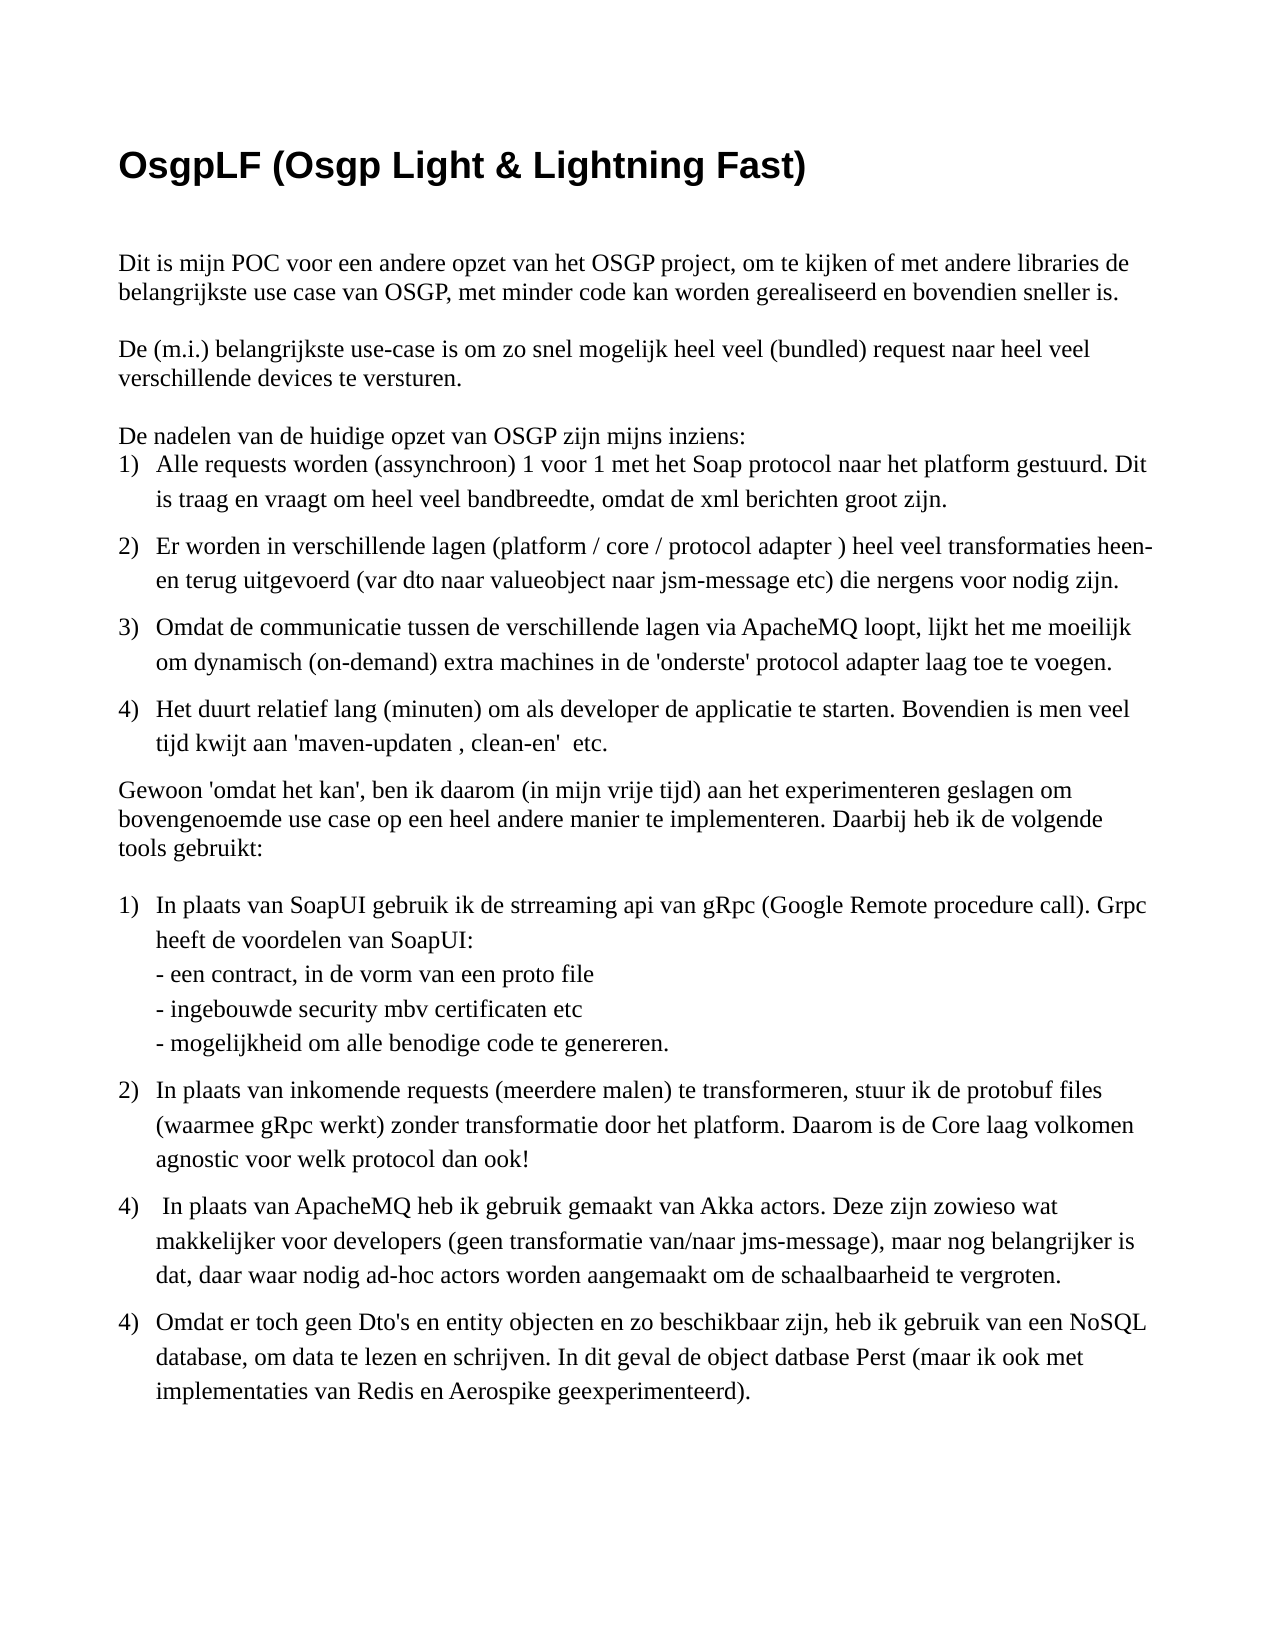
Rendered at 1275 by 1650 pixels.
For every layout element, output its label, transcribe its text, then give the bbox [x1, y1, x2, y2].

list 4) Het duurt relatief lang (minuten) om als developer de applicatie te starten. Bovendien is men veel tijd kwijt aan 'maven-updaten , clean-en' etc. [118, 694, 1157, 757]
list 1) In plaats van SoapUI gebruik ik de strreaming api van gRpc (Google Remote procedure call). Grpc heeft de voordelen van SoapUI: - een contract, in de vorm van een proto file - ingebouwde security mbv certificaten etc - mogelijkheid om alle benodige code te genereren. [118, 890, 1157, 1057]
text De nadelen van de huidige opzet van OSGP zijn mijns inziens: [118, 421, 1157, 449]
list 1) Alle requests worden (assynchroon) 1 voor 1 met het Soap protocol naar het platform gestuurd. Dit is traag en vraagt om heel veel bandbreedte, omdat de xml berichten groot zijn. [118, 449, 1157, 513]
text Gewoon 'omdat het kan', ben ik daarom (in mijn vrije tijd) aan het experimenteren geslagen om bovengenoemde use case op een heel andere manier te implementeren. Daarbij heb ik de volgende tools gebruikt: [118, 775, 1157, 862]
list 2) Er worden in verschillende lagen (platform / core / protocol adapter ) heel veel transformaties heen- en terug uitgevoerd (var dto naar valueobject naar jsm-message etc) die nergens voor nodig zijn. [118, 531, 1157, 594]
text Dit is mijn POC voor een andere opzet van het OSGP project, om te kijken of met andere libraries de belangrijkste use case van OSGP, met minder code kan worden gerealiseerd en bovendien sneller is. [118, 248, 1157, 306]
list 4) In plaats van ApacheMQ heb ik gebruik gemaakt van Akka actors. Deze zijn zowieso wat makkelijker voor developers (geen transformatie van/naar jms-message), maar nog belangrijker is dat, daar waar nodig ad-hoc actors worden aangemaakt om de schaalbaarheid te vergroten. [118, 1191, 1157, 1289]
list 4) Omdat er toch geen Dto's en entity objecten en zo beschikbaar zijn, heb ik gebruik van een NoSQL database, om data te lezen en schrijven. In dit geval de object datbase Perst (maar ik ook met implementaties van Redis en Aerospike geexperimenteerd). [118, 1307, 1157, 1405]
subtitle OsgpLF (Osgp Light & Lightning Fast) [118, 143, 1157, 187]
text De (m.i.) belangrijkste use-case is om zo snel mogelijk heel veel (bundled) request naar heel veel verschillende devices te versturen. [118, 334, 1157, 392]
list 2) In plaats van inkomende requests (meerdere malen) te transformeren, stuur ik de protobuf files (waarmee gRpc werkt) zonder transformatie door het platform. Daarom is de Core laag volkomen agnostic voor welk protocol dan ook! [118, 1075, 1157, 1173]
list 3) Omdat de communicatie tussen de verschillende lagen via ApacheMQ loopt, lijkt het me moeilijk om dynamisch (on-demand) extra machines in de 'onderste' protocol adapter laag toe te voegen. [118, 612, 1157, 676]
